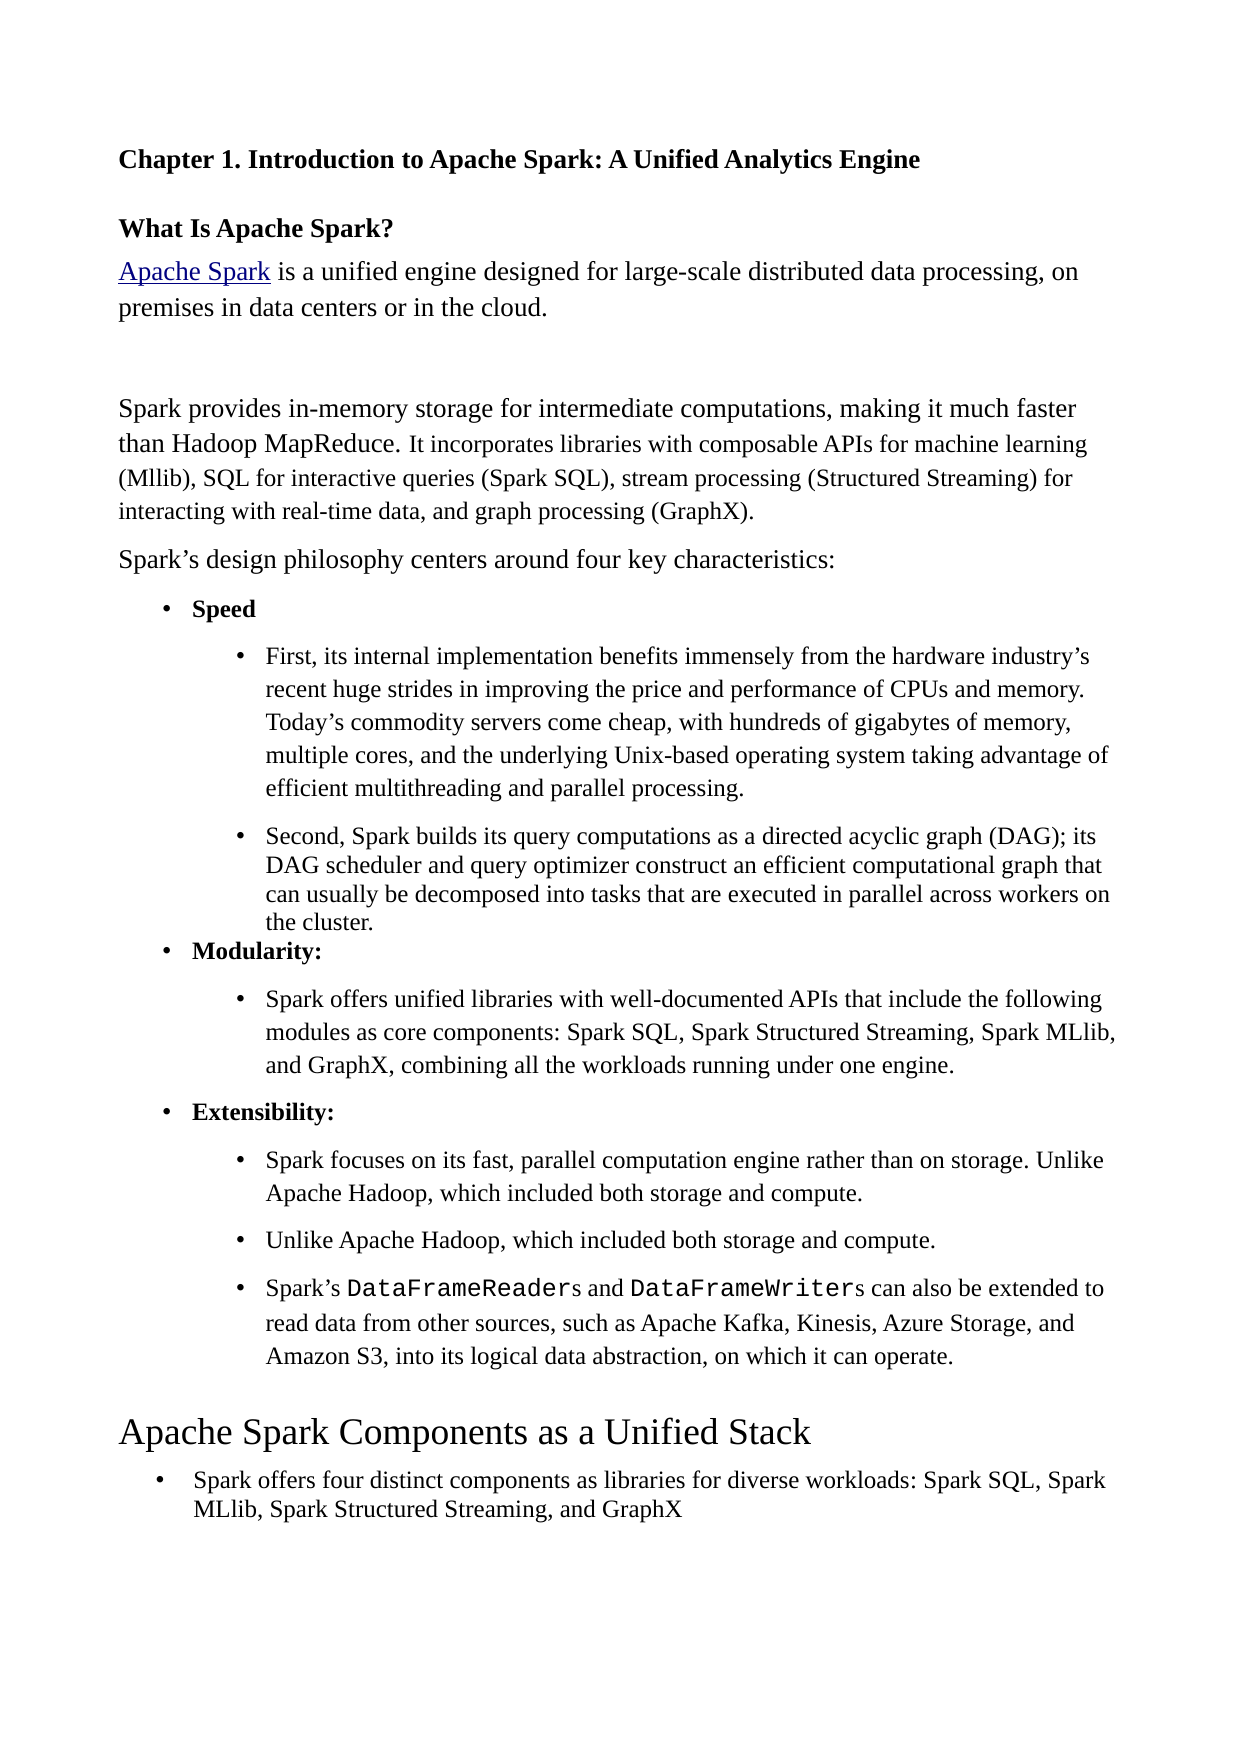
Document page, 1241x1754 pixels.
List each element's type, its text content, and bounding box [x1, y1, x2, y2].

list Spark offers unified libraries with well-documented APIs that include the following modules as core components: Spark SQL, Spark Structured Streaming, Spark MLlib, and GraphX, combining all the workloads running under one engine. [236, 984, 1122, 1078]
subtitle Apache Spark Components as a Unified Stack [118, 1410, 1122, 1453]
list Spark focuses on its fast, parallel computation engine rather than on storage. Unlike Apache Hadoop, which included both storage and compute. [236, 1145, 1122, 1207]
text Spark provides in-memory storage for intermediate computations, making it much faster than Hadoop MapReduce. It incorporates libraries with composable APIs for machine learning (Mllib), SQL for interactive queries (Spark SQL), stream processing (Structured Streaming) for interacting with real-time data, and graph processing (GraphX). [118, 392, 1122, 525]
list Extensibility: [162, 1097, 1122, 1126]
list Modularity: [162, 936, 1122, 965]
list Unlike Apache Hadoop, which included both storage and compute. [236, 1226, 1122, 1254]
subtitle Chapter 1. Introduction to Apache Spark: A Unified Analytics Engine [118, 143, 1122, 174]
list Speed [162, 594, 1122, 623]
subtitle What Is Apache Spark? [118, 212, 1122, 243]
list Spark offers four distinct components as libraries for diverse workloads: Spark SQL, Spark MLlib, Spark Structured Streaming, and GraphX [156, 1465, 1122, 1523]
list First, its internal implementation benefits immensely from the hardware industry’s recent huge strides in improving the price and performance of CPUs and memory. Today’s commodity servers come cheap, with hundreds of gigabytes of memory, multiple cores, and the underlying Unix-based operating system taking advantage of efficient multithreading and parallel processing. [236, 641, 1122, 802]
text Apache Spark is a unified engine designed for large-scale distributed data processing, on premises in data centers or in the cloud. [118, 255, 1122, 322]
list Second, Spark builds its query computations as a directed acyclic graph (DAG); its DAG scheduler and query optimizer construct an efficient computational graph that can usually be decomposed into tasks that are executed in parallel across workers on the cluster. [236, 821, 1122, 936]
text Spark’s design philosophy centers around four key characteristics: [118, 543, 1122, 575]
list Spark’s DataFrameReaders and DataFrameWriters can also be extended to read data from other sources, such as Apache Kafka, Kinesis, Azure Storage, and Amazon S3, into its logical data abstraction, on which it can operate. [236, 1273, 1122, 1370]
